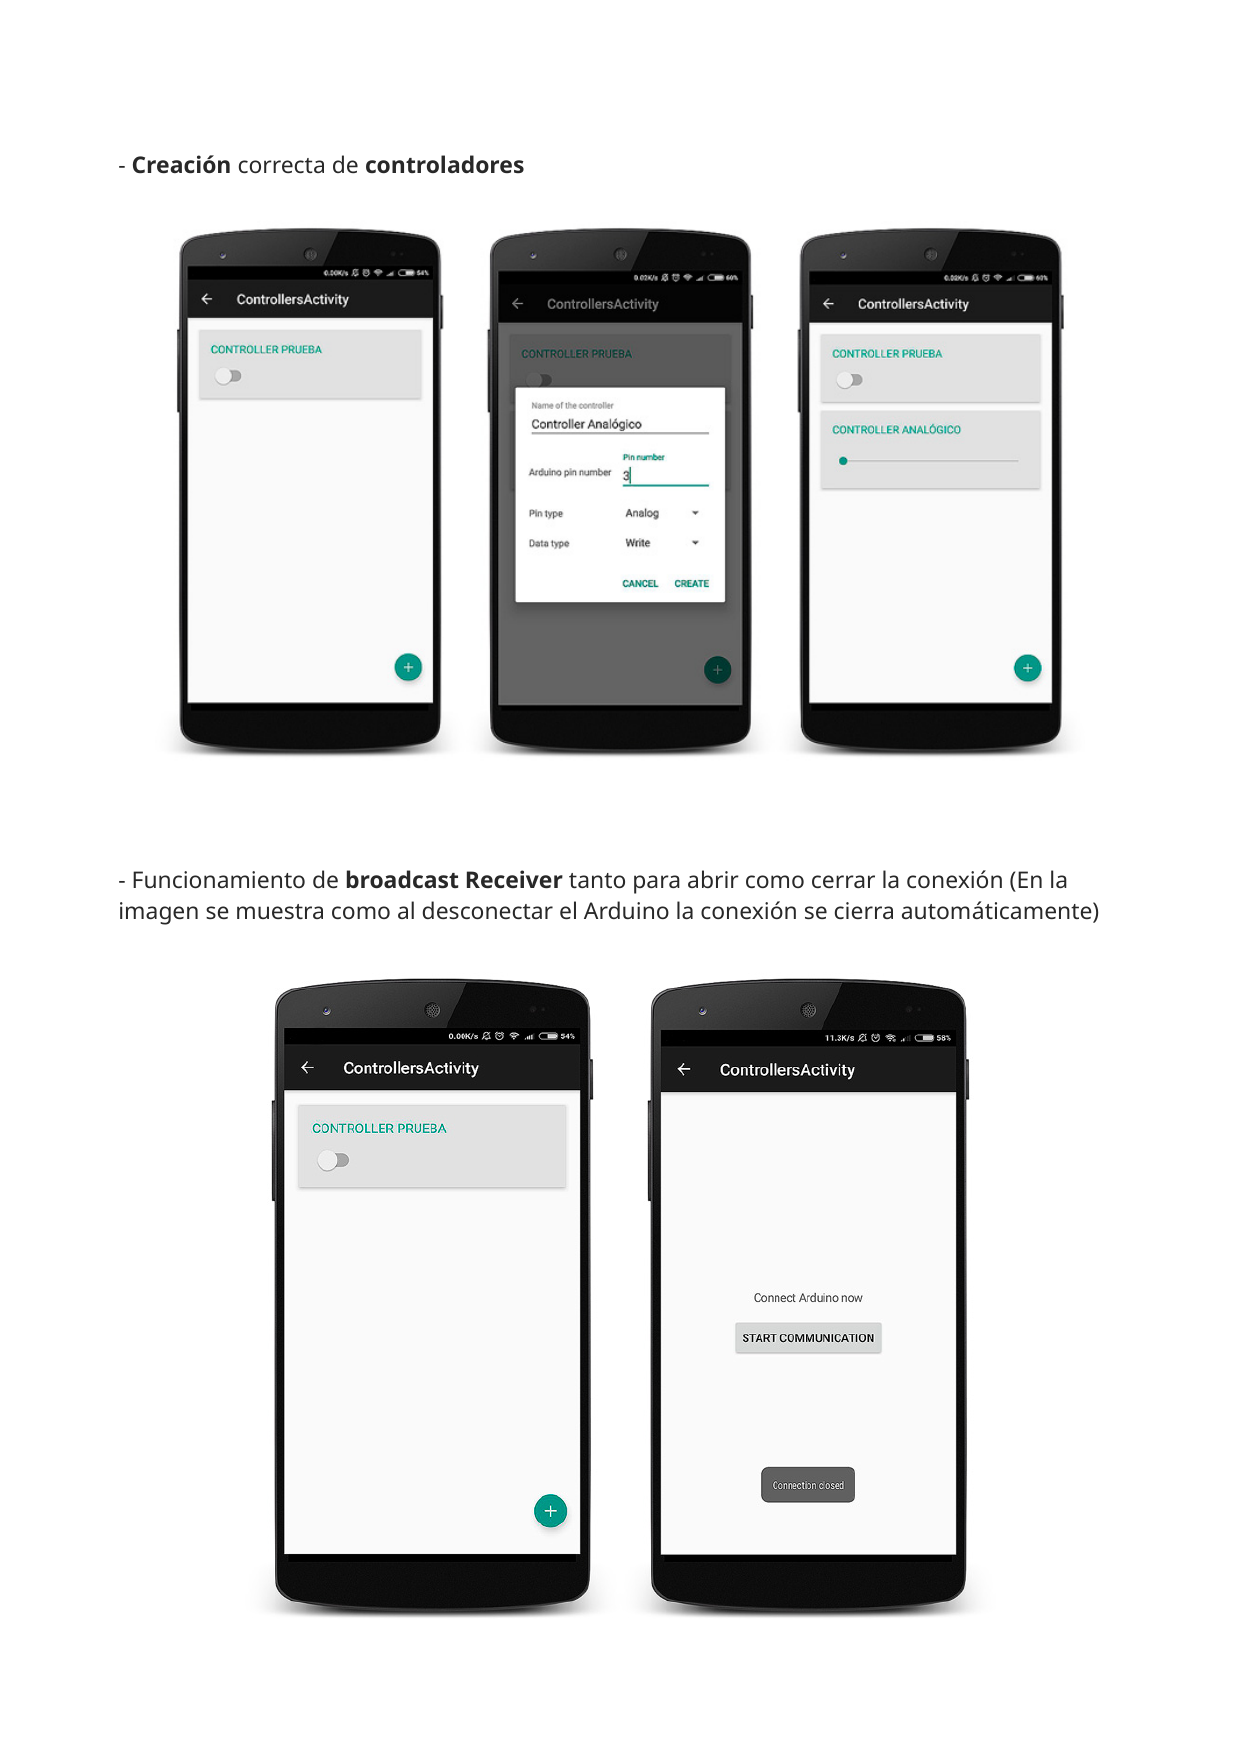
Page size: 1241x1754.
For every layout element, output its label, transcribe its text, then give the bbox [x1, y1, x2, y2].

picture [244, 957, 996, 1633]
text - Creación correcta de controladores [118, 149, 1122, 181]
text - Funcionamiento de broadcast Receiver tanto para abrir como cerrar la conexión (En la imagen se muestra como al desconectar el Arduino la conexión se cierra automáticamente) [118, 864, 1122, 926]
picture [155, 211, 1086, 770]
